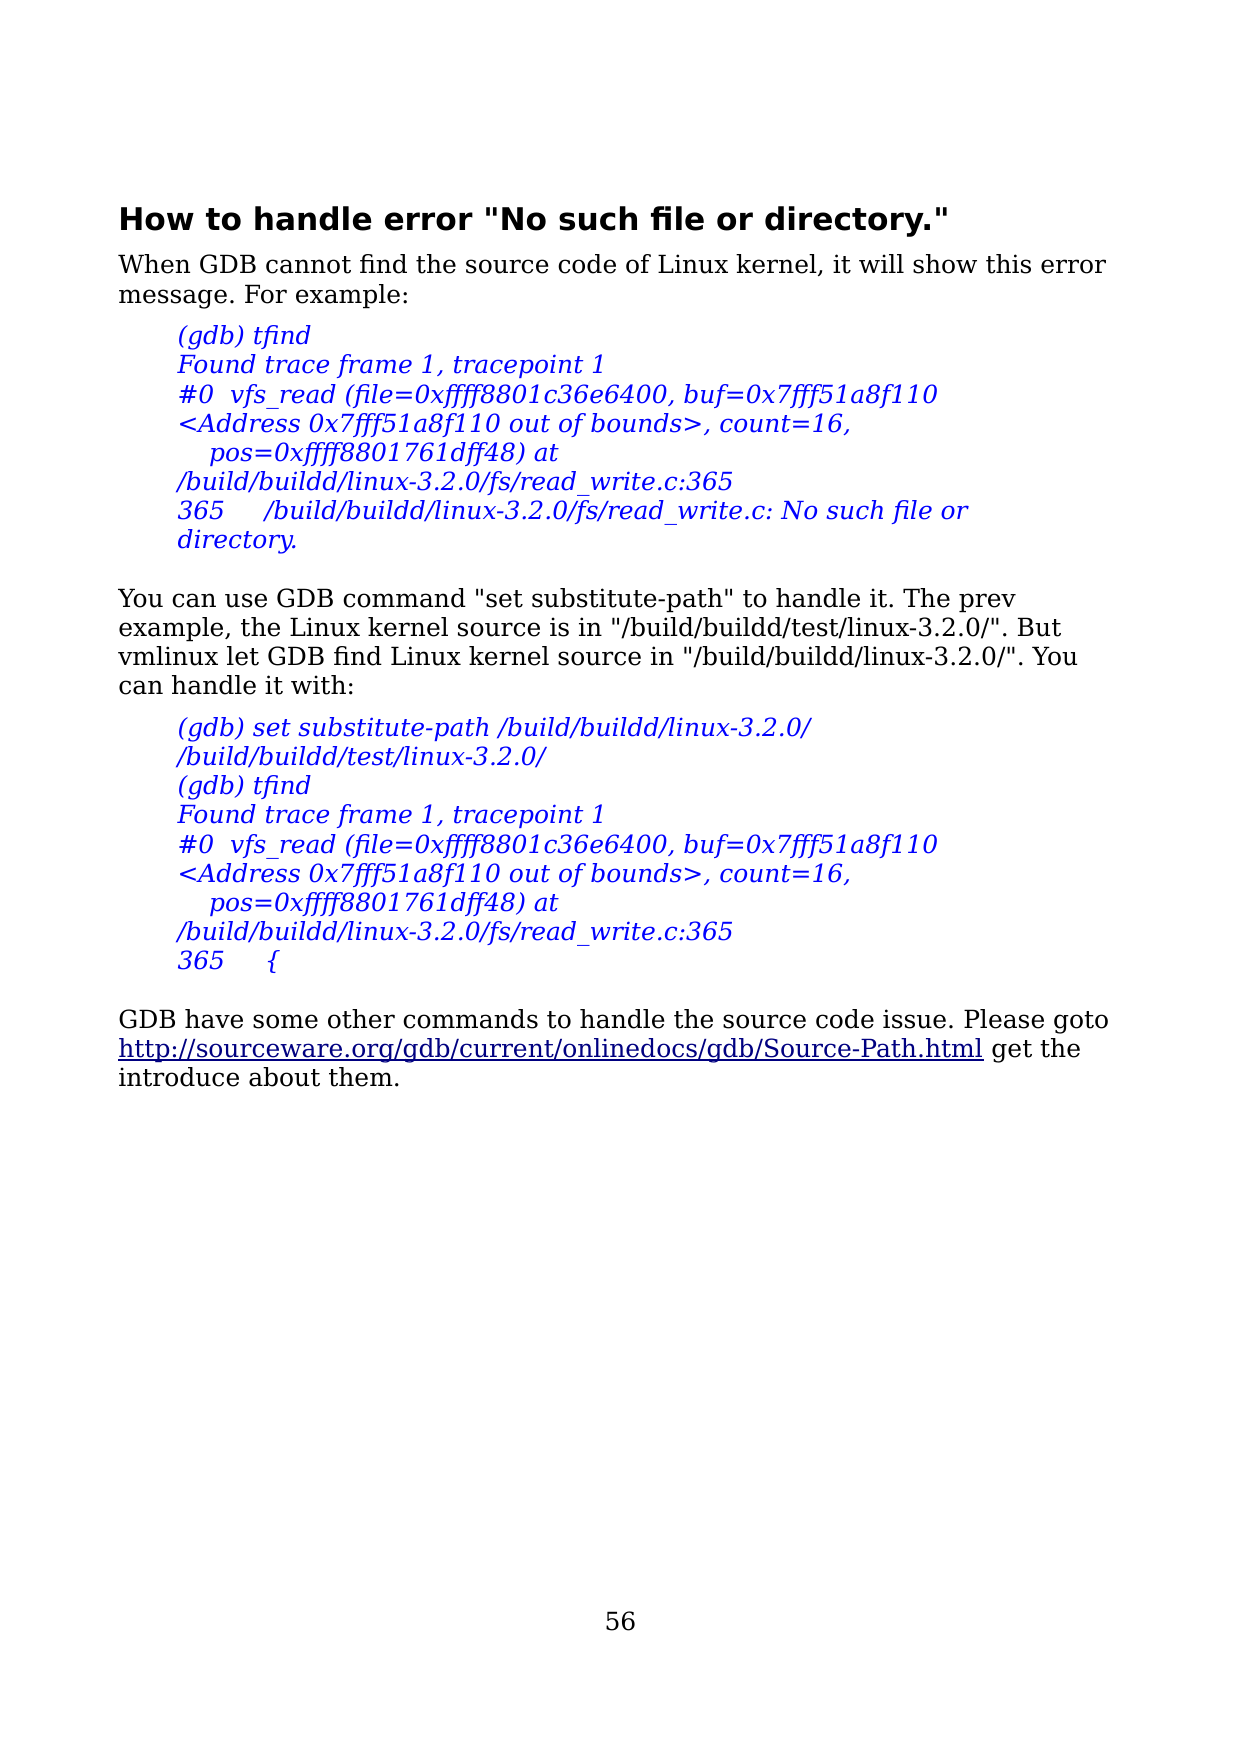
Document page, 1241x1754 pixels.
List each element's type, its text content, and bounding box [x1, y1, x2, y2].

text (gdb) tfind [177, 321, 1063, 351]
text pos=0xffff8801761dff48) at /build/buildd/linux-3.2.0/fs/read_write.c:365 [177, 888, 1063, 946]
text (gdb) set substitute-path /build/buildd/linux-3.2.0/ /build/buildd/test/linux-3.2.0/ [177, 713, 1063, 771]
text #0 vfs_read (file=0xffff8801c36e6400, buf=0x7fff51a8f110 <Address 0x7fff51a8f110 out of bounds>, count=16, [177, 380, 1063, 438]
text 365 /build/buildd/linux-3.2.0/fs/read_write.c: No such file or directory. [177, 496, 1063, 555]
text 365 { [177, 946, 1063, 976]
text (gdb) tfind [177, 771, 1063, 801]
subtitle How to handle error "No such file or directory." [118, 202, 1122, 238]
text GDB have some other commands to handle the source code issue. Please goto http://sourceware.org/gdb/current/onlinedocs/gdb/Source-Path.html get the introduce about them. [118, 1005, 1122, 1092]
text pos=0xffff8801761dff48) at /build/buildd/linux-3.2.0/fs/read_write.c:365 [177, 438, 1063, 496]
text Found trace frame 1, tracepoint 1 [177, 801, 1063, 830]
text Found trace frame 1, tracepoint 1 [177, 351, 1063, 380]
text When GDB cannot find the source code of Linux kernel, it will show this error message. For example: [118, 251, 1122, 309]
text You can use GDB command "set substitute-path" to handle it. The prev example, the Linux kernel source is in "/build/buildd/test/linux-3.2.0/". But vmlinux let GDB find Linux kernel source in "/build/buildd/linux-3.2.0/". You can handle it with: [118, 584, 1122, 701]
text #0 vfs_read (file=0xffff8801c36e6400, buf=0x7fff51a8f110 <Address 0x7fff51a8f110 out of bounds>, count=16, [177, 830, 1063, 888]
